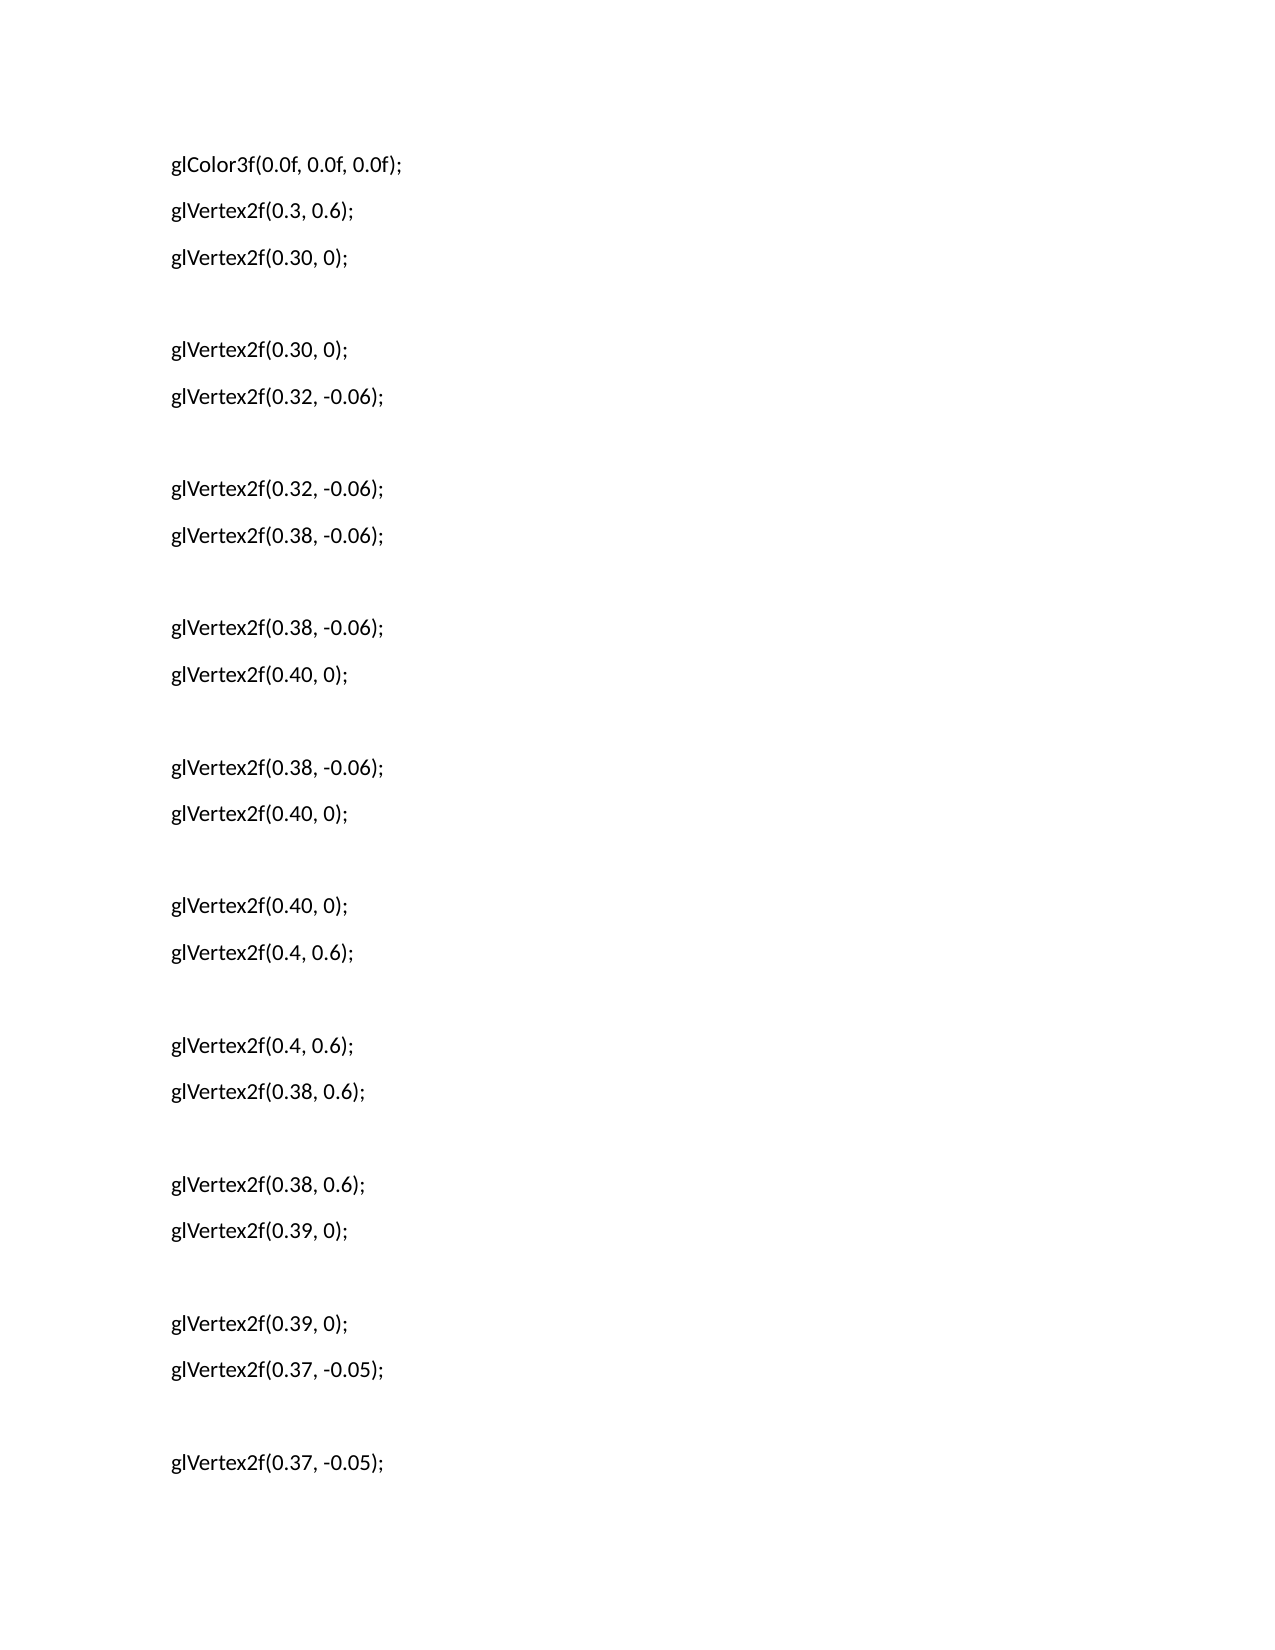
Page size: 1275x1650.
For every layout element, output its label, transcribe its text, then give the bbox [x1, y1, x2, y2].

text glVertex2f(0.40, 0); [150, 799, 1125, 827]
text glVertex2f(0.37, -0.05); [150, 1355, 1125, 1383]
text glVertex2f(0.38, 0.6); [150, 1170, 1125, 1198]
text glVertex2f(0.38, -0.06); [150, 613, 1125, 642]
text glVertex2f(0.37, -0.05); [150, 1448, 1125, 1476]
text glVertex2f(0.32, -0.06); [150, 474, 1125, 502]
text glVertex2f(0.38, -0.06); [150, 521, 1125, 549]
text glVertex2f(0.4, 0.6); [150, 1031, 1125, 1059]
text glVertex2f(0.30, 0); [150, 243, 1125, 271]
text glVertex2f(0.39, 0); [150, 1216, 1125, 1244]
text glVertex2f(0.3, 0.6); [150, 196, 1125, 224]
text glVertex2f(0.40, 0); [150, 660, 1125, 688]
text glVertex2f(0.38, -0.06); [150, 753, 1125, 781]
text glVertex2f(0.30, 0); [150, 335, 1125, 363]
text glVertex2f(0.4, 0.6); [150, 938, 1125, 966]
text glColor3f(0.0f, 0.0f, 0.0f); [150, 150, 1125, 178]
text glVertex2f(0.40, 0); [150, 892, 1125, 920]
text glVertex2f(0.39, 0); [150, 1309, 1125, 1337]
text glVertex2f(0.38, 0.6); [150, 1077, 1125, 1105]
text glVertex2f(0.32, -0.06); [150, 382, 1125, 410]
